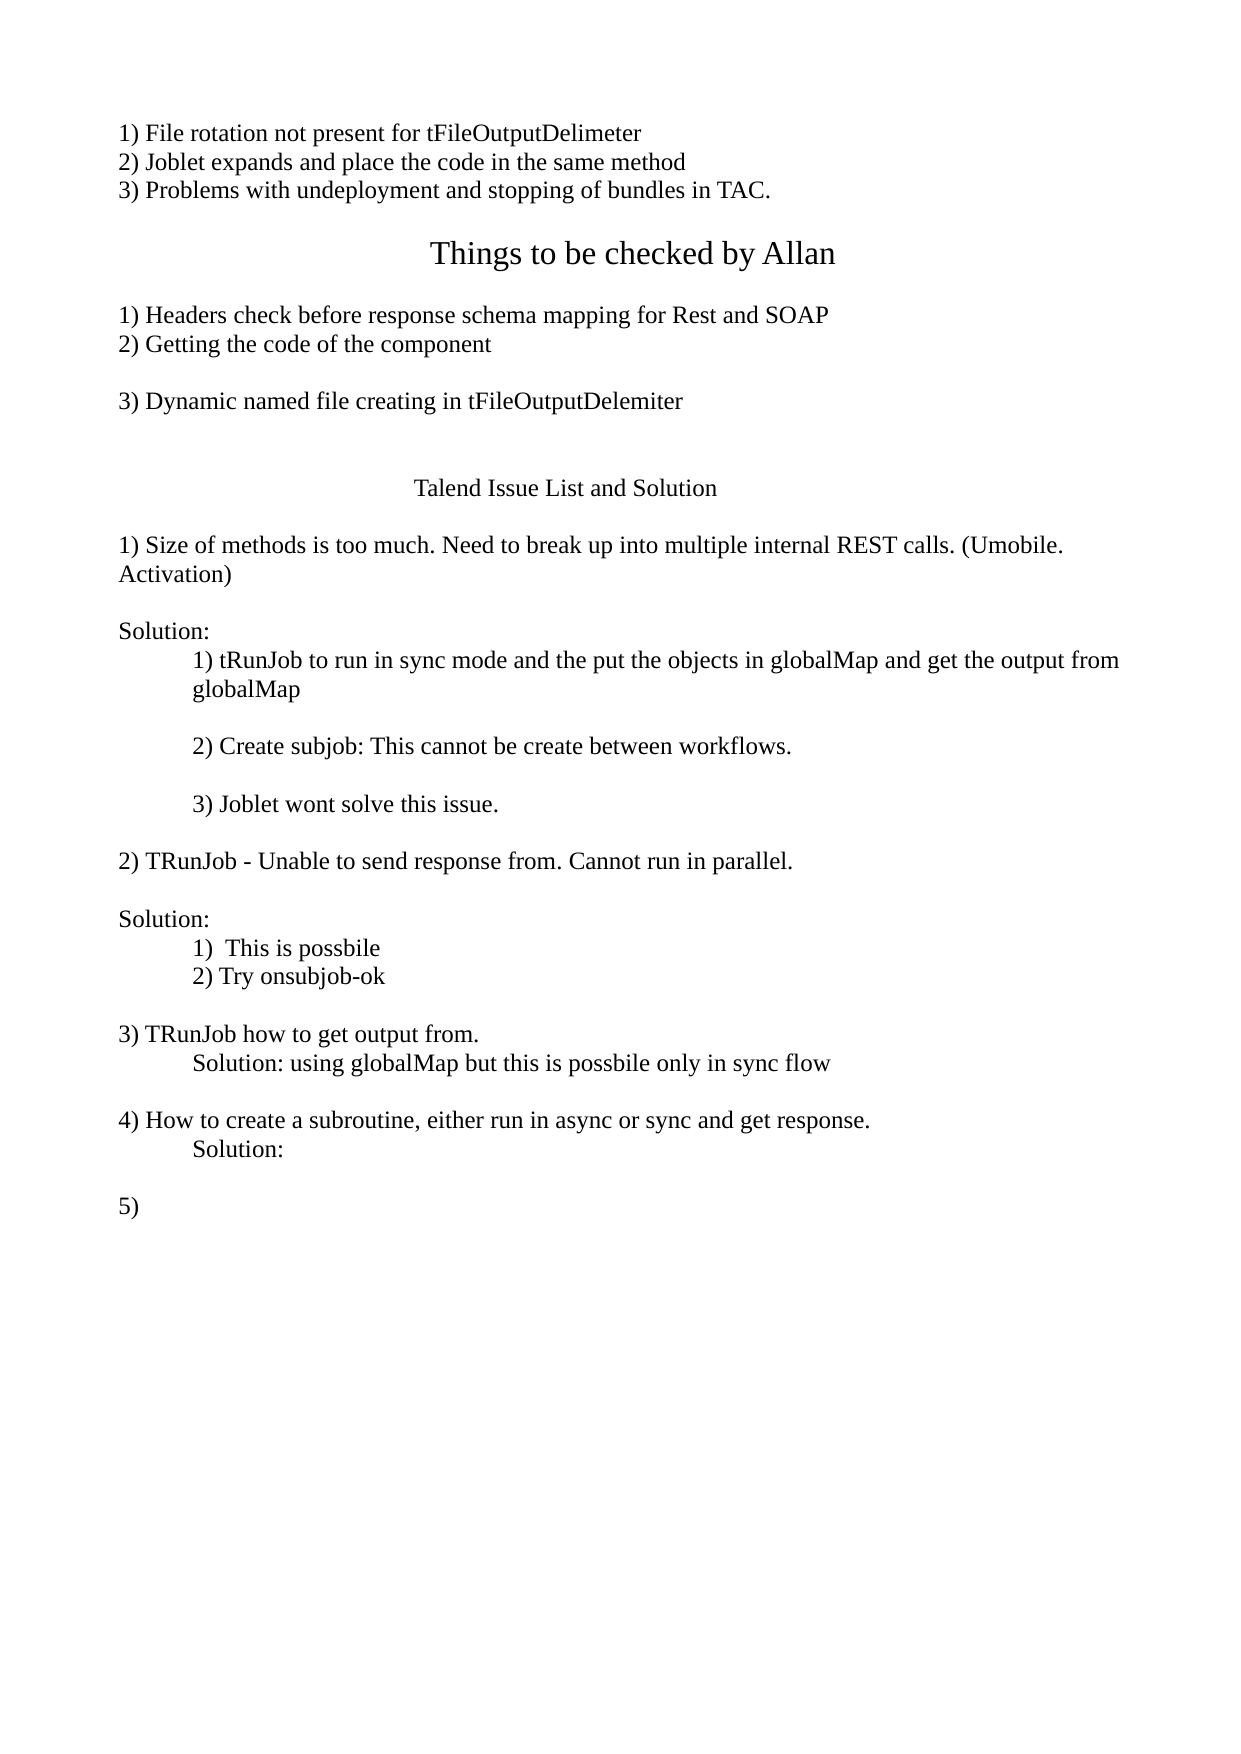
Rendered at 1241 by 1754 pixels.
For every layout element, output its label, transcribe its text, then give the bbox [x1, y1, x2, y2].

text Talend Issue List and Solution [118, 473, 1122, 501]
text 1) tRunJob to run in sync mode and the put the objects in globalMap and get the output from globalMap [118, 645, 1122, 703]
text 2) Getting the code of the component [118, 329, 1122, 358]
text Solution: [118, 1134, 1122, 1163]
text 2) Try onsubjob-ok [118, 961, 1122, 990]
text Solution: [118, 904, 1122, 933]
text 1) Headers check before response schema mapping for Rest and SOAP [118, 300, 1122, 329]
text 2) TRunJob - Unable to send response from. Cannot run in parallel. [118, 846, 1122, 875]
text 2) Create subjob: This cannot be create between workflows. [118, 731, 1122, 760]
text Solution: using globalMap but this is possbile only in sync flow [118, 1048, 1122, 1076]
text 5) [118, 1191, 1122, 1220]
text 3) Joblet wont solve this issue. [118, 789, 1122, 818]
text Things to be checked by Allan [118, 233, 1122, 271]
text 1) This is possbile [118, 933, 1122, 961]
text 3) Dynamic named file creating in tFileOutputDelemiter [118, 386, 1122, 415]
text Solution: [118, 616, 1122, 645]
text 3) TRunJob how to get output from. [118, 1019, 1122, 1048]
text 1) Size of methods is too much. Need to break up into multiple internal REST calls. (Umobile. Activation) [118, 530, 1122, 588]
text 2) Joblet expands and place the code in the same method [118, 147, 1122, 176]
text 3) Problems with undeployment and stopping of bundles in TAC. [118, 176, 1122, 204]
text 1) File rotation not present for tFileOutputDelimeter [118, 118, 1122, 147]
text 4) How to create a subroutine, either run in async or sync and get response. [118, 1105, 1122, 1134]
